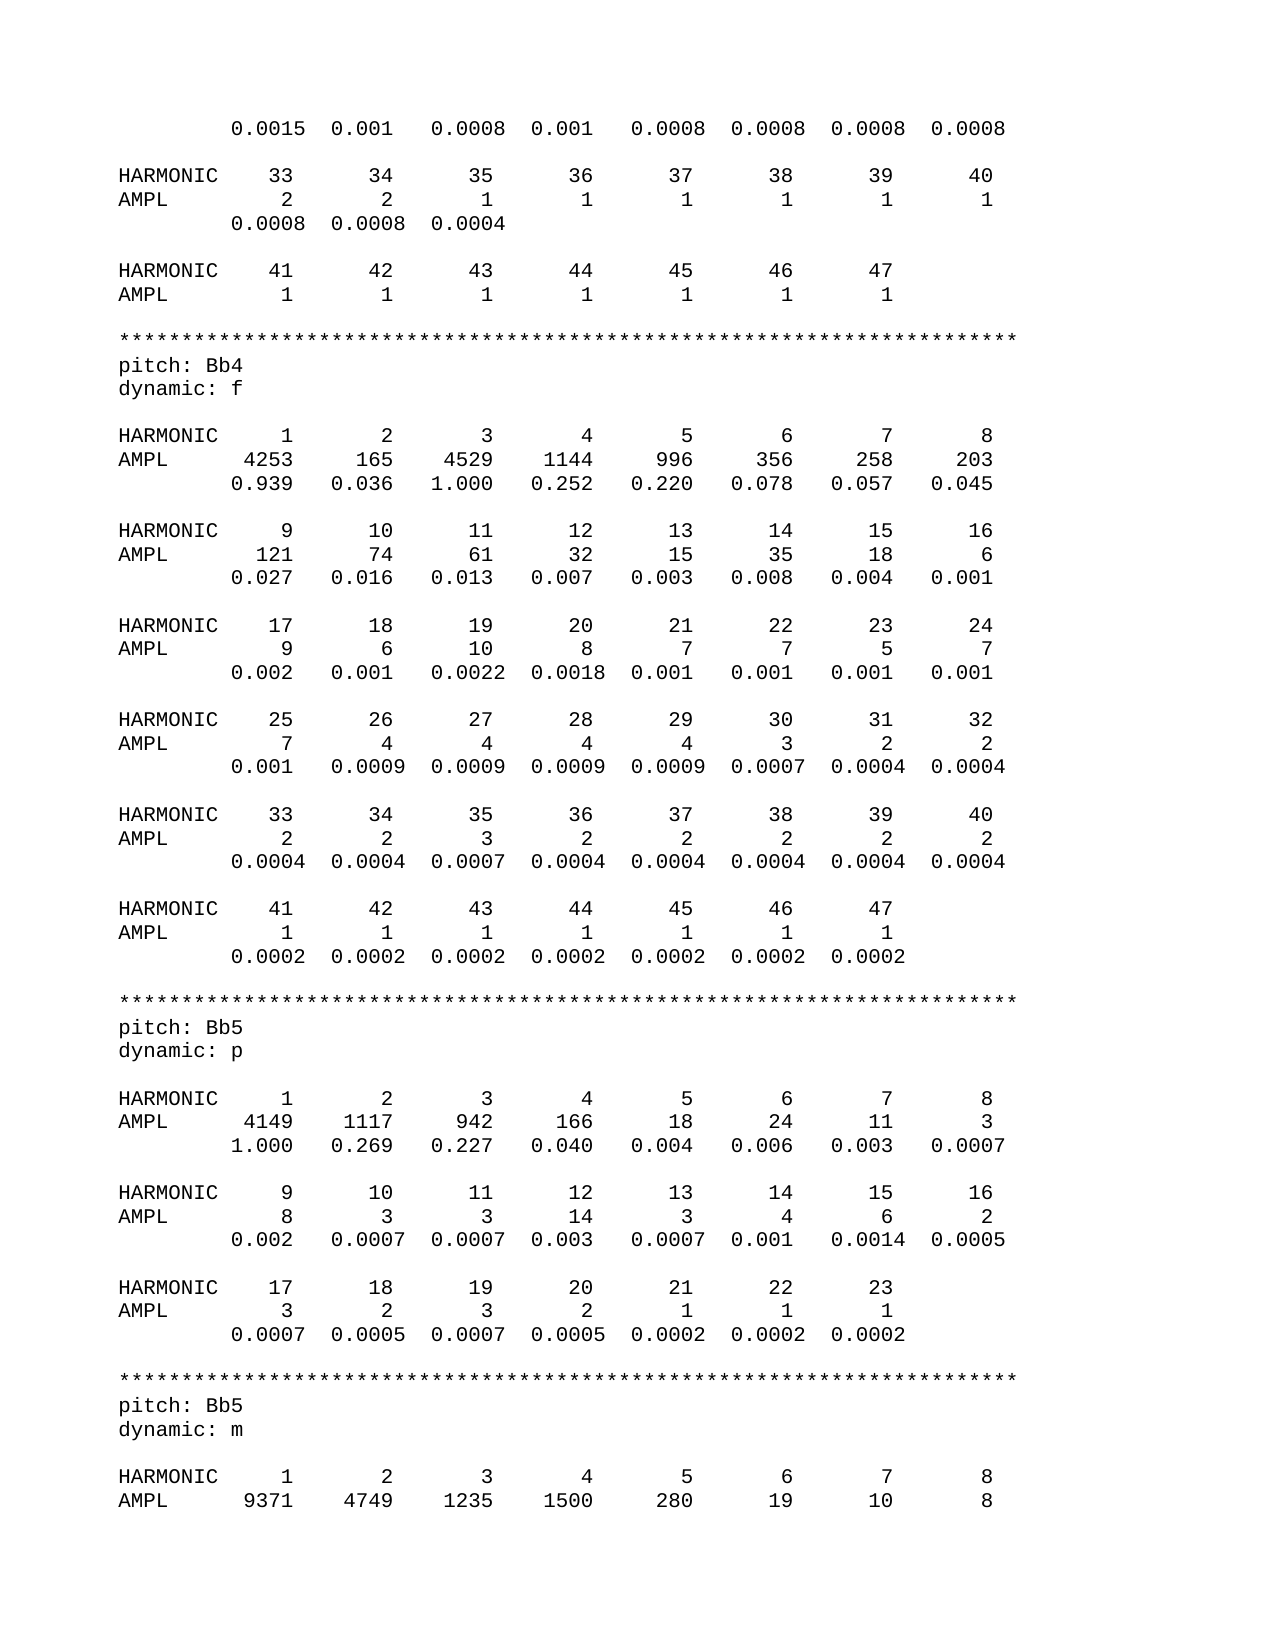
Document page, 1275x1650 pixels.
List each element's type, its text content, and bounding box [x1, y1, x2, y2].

text HARMONIC 41 42 43 44 45 46 47 [118, 260, 1157, 284]
text ************************************************************************ [118, 331, 1157, 354]
text 0.0002 0.0002 0.0002 0.0002 0.0002 0.0002 0.0002 [118, 946, 1157, 969]
text AMPL 9 6 10 8 7 7 5 7 [118, 638, 1157, 662]
text pitch: Bb5 [118, 1017, 1157, 1040]
text AMPL 9371 4749 1235 1500 280 19 10 8 [118, 1489, 1157, 1513]
text AMPL 4253 165 4529 1144 996 356 258 203 [118, 449, 1157, 473]
text ************************************************************************ [118, 1371, 1157, 1395]
text HARMONIC 33 34 35 36 37 38 39 40 [118, 804, 1157, 827]
text 1.000 0.269 0.227 0.040 0.004 0.006 0.003 0.0007 [118, 1135, 1157, 1158]
text 0.0004 0.0004 0.0007 0.0004 0.0004 0.0004 0.0004 0.0004 [118, 851, 1157, 875]
text dynamic: m [118, 1419, 1157, 1442]
text HARMONIC 9 10 11 12 13 14 15 16 [118, 1182, 1157, 1206]
text 0.027 0.016 0.013 0.007 0.003 0.008 0.004 0.001 [118, 567, 1157, 591]
text 0.939 0.036 1.000 0.252 0.220 0.078 0.057 0.045 [118, 473, 1157, 496]
text HARMONIC 25 26 27 28 29 30 31 32 [118, 709, 1157, 733]
text AMPL 1 1 1 1 1 1 1 [118, 284, 1157, 307]
text AMPL 4149 1117 942 166 18 24 11 3 [118, 1111, 1157, 1135]
text HARMONIC 9 10 11 12 13 14 15 16 [118, 520, 1157, 544]
text dynamic: f [118, 378, 1157, 402]
text HARMONIC 1 2 3 4 5 6 7 8 [118, 1466, 1157, 1489]
text AMPL 7 4 4 4 4 3 2 2 [118, 733, 1157, 757]
text HARMONIC 1 2 3 4 5 6 7 8 [118, 1088, 1157, 1111]
text 0.002 0.001 0.0022 0.0018 0.001 0.001 0.001 0.001 [118, 662, 1157, 686]
text HARMONIC 33 34 35 36 37 38 39 40 [118, 165, 1157, 189]
text 0.001 0.0009 0.0009 0.0009 0.0009 0.0007 0.0004 0.0004 [118, 757, 1157, 780]
text ************************************************************************ [118, 993, 1157, 1017]
text AMPL 2 2 3 2 2 2 2 2 [118, 827, 1157, 851]
text 0.0008 0.0008 0.0004 [118, 213, 1157, 236]
text 0.0007 0.0005 0.0007 0.0005 0.0002 0.0002 0.0002 [118, 1324, 1157, 1348]
text HARMONIC 17 18 19 20 21 22 23 [118, 1277, 1157, 1300]
text HARMONIC 41 42 43 44 45 46 47 [118, 898, 1157, 922]
text AMPL 1 1 1 1 1 1 1 [118, 922, 1157, 946]
text AMPL 3 2 3 2 1 1 1 [118, 1300, 1157, 1324]
text HARMONIC 1 2 3 4 5 6 7 8 [118, 426, 1157, 449]
text HARMONIC 17 18 19 20 21 22 23 24 [118, 615, 1157, 638]
text 0.002 0.0007 0.0007 0.003 0.0007 0.001 0.0014 0.0005 [118, 1229, 1157, 1253]
text 0.0015 0.001 0.0008 0.001 0.0008 0.0008 0.0008 0.0008 [118, 118, 1157, 142]
text AMPL 2 2 1 1 1 1 1 1 [118, 189, 1157, 213]
text pitch: Bb5 [118, 1395, 1157, 1419]
text AMPL 121 74 61 32 15 35 18 6 [118, 544, 1157, 567]
text dynamic: p [118, 1040, 1157, 1064]
text pitch: Bb4 [118, 354, 1157, 378]
text AMPL 8 3 3 14 3 4 6 2 [118, 1206, 1157, 1229]
